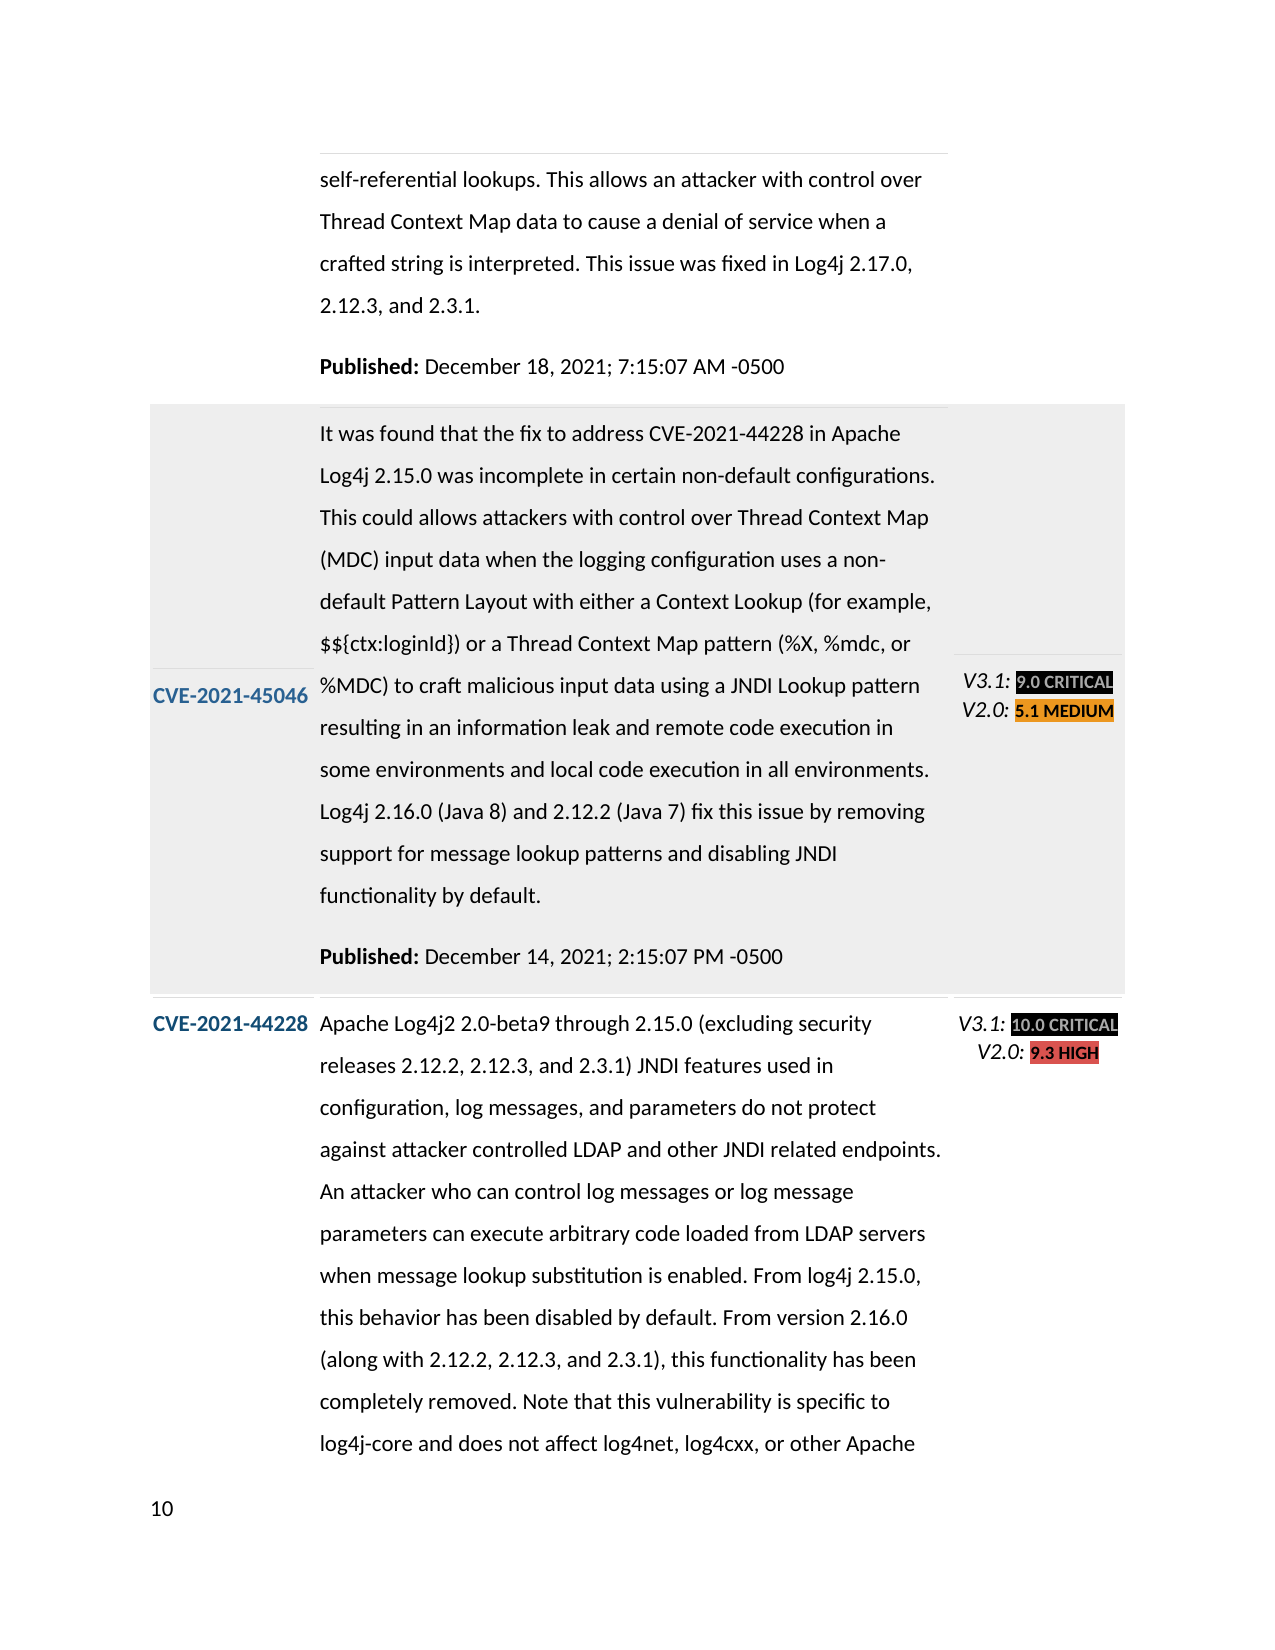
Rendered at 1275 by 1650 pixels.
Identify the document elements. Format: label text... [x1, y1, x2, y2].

table_cell Apache Log4j2 2.0-beta9 through 2.15.0 (excluding security releases 2.12.2, 2.12.3, and 2.3.1) JNDI features used in configuration, log messages, and parameters do not protect against attacker controlled LDAP and other JNDI related endpoints. An attacker who can control log messages or log message parameters can execute arbitrary code loaded from LDAP servers when message lookup substitution is enabled. From log4j 2.15.0, this behavior has been disabled by default. From version 2.16.0 (along with 2.12.2, 2.12.3, and 2.3.1), this functionality has been completely removed. Note that this vulnerability is specific to log4j-core and does not affect log4net, log4cxx, or other Apache [317, 994, 951, 1460]
table_cell [951, 150, 1125, 404]
table_cell It was found that the fix to address CVE-2021-44228 in Apache Log4j 2.15.0 was incomplete in certain non-default configurations. This could allows attackers with control over Thread Context Map (MDC) input data when the logging configuration uses a non-default Pattern Layout with either a Context Lookup (for example, $${ctx:loginId}) or a Thread Context Map pattern (%X, %mdc, or %MDC) to craft malicious input data using a JNDI Lookup pattern resulting in an information leak and remote code execution in some environments and local code execution in all environments. Log4j 2.16.0 (Java 8) and 2.12.2 (Java 7) fix this issue by removing support for message lookup patterns and disabling JNDI functionality by default. Published: December 14, 2021; 2:15:07 PM -0500 [317, 404, 951, 994]
table_cell CVE-2021-45046 [150, 404, 317, 994]
table_cell self-referential lookups. This allows an attacker with control over Thread Context Map data to cause a denial of service when a crafted string is interpreted. This issue was fixed in Log4j 2.17.0, 2.12.3, and 2.3.1. Published: December 18, 2021; 7:15:07 AM -0500 [317, 150, 951, 404]
table_cell [150, 150, 317, 404]
table_cell V3.1: 10.0 CRITICAL V2.0: 9.3 HIGH [951, 994, 1125, 1460]
table_cell V3.1: 9.0 CRITICAL V2.0: 5.1 MEDIUM [951, 404, 1125, 994]
table_cell CVE-2021-44228 [150, 994, 317, 1460]
